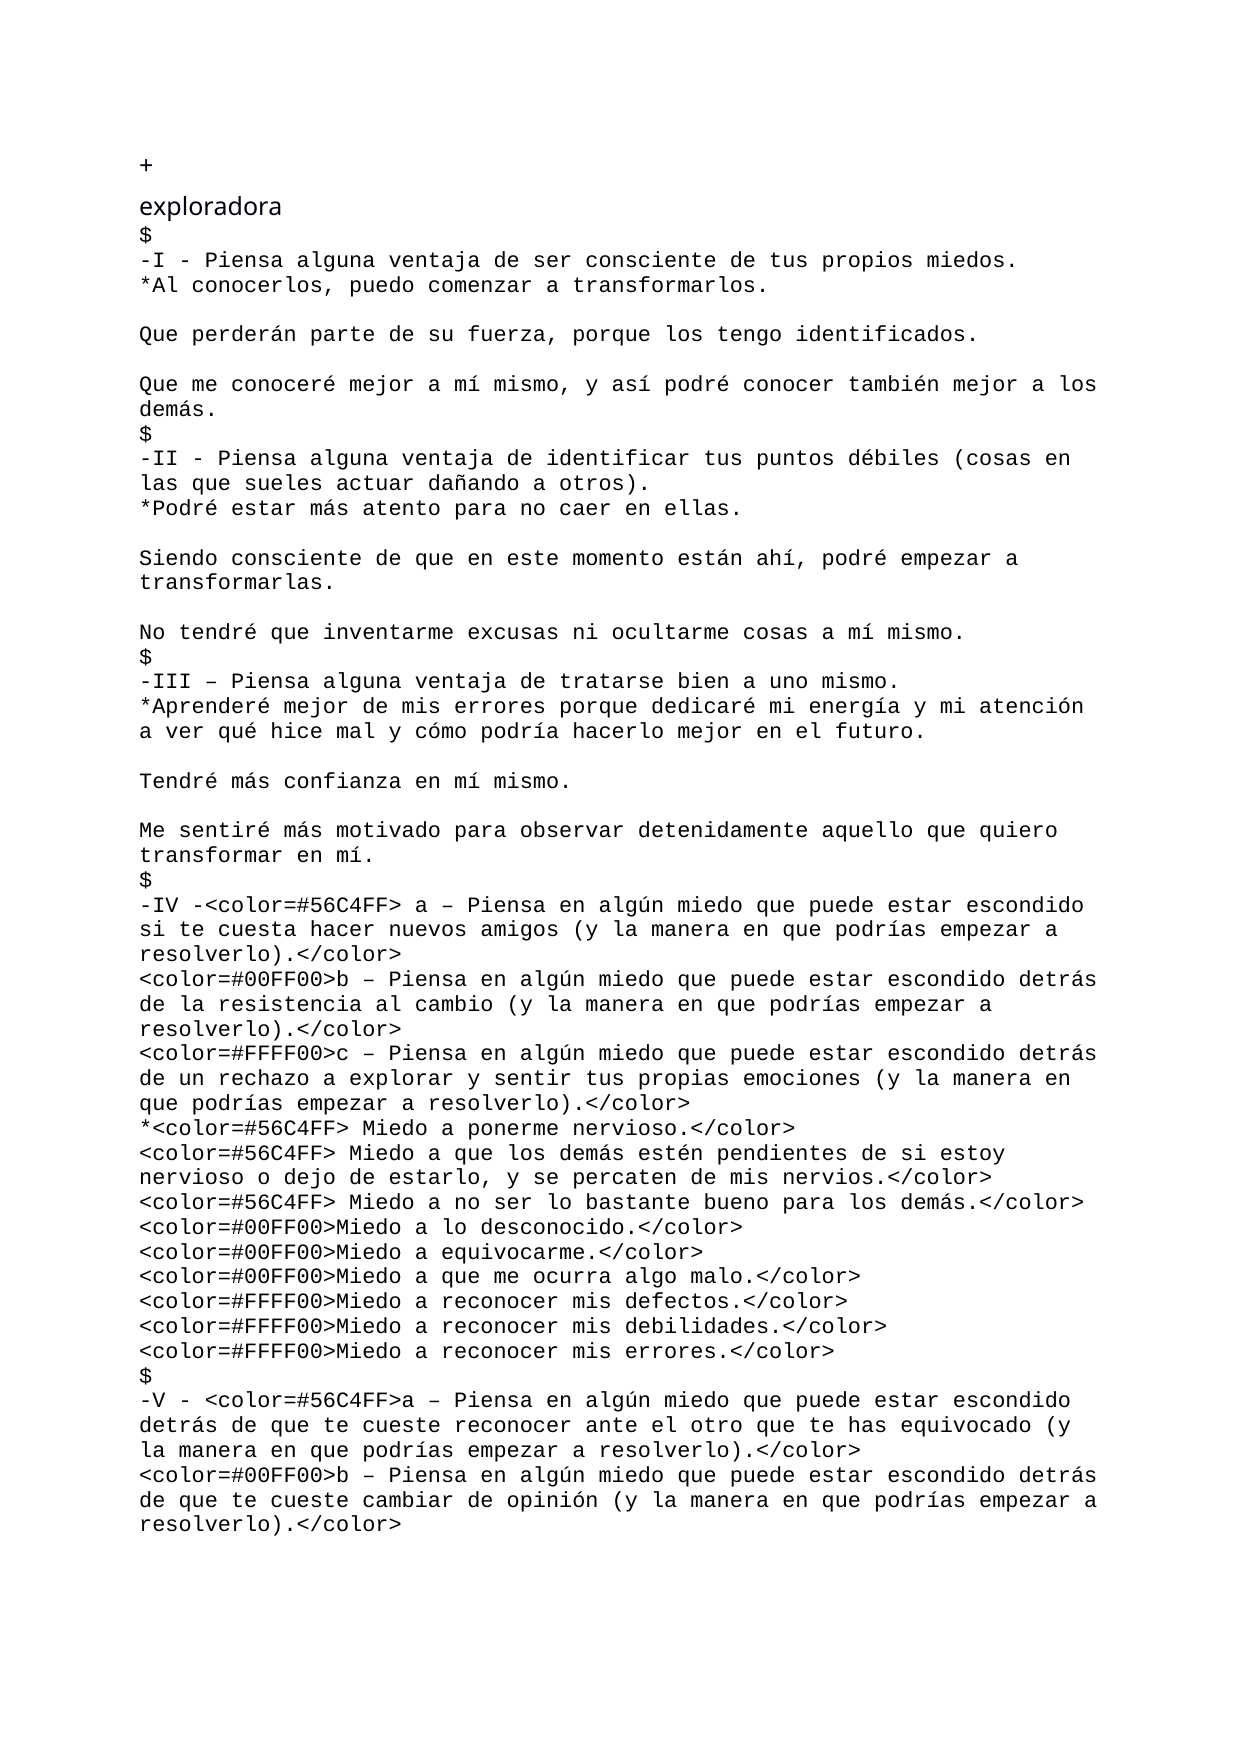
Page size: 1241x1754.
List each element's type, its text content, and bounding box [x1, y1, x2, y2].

text $ [139, 423, 1101, 448]
text <color=#00FF00>b – Piensa en algún miedo que puede estar escondido detrás de la resistencia al cambio (y la manera en que podrías empezar a resolverlo).</color> [139, 968, 1101, 1043]
text *Aprenderé mejor de mis errores porque dedicaré mi energía y mi atención a ver qué hice mal y cómo podría hacerlo mejor en el futuro. [139, 696, 1101, 745]
text *Al conocerlos, puedo comenzar a transformarlos. [139, 274, 1101, 299]
text No tendré que inventarme excusas ni ocultarme cosas a mí mismo. [139, 621, 1101, 646]
text $ [139, 869, 1101, 894]
text Me sentiré más motivado para observar detenidamente aquello que quiero transformar en mí. [139, 819, 1101, 869]
text <color=#FFFF00>Miedo a reconocer mis defectos.</color> [139, 1291, 1101, 1315]
text Que me conoceré mejor a mí mismo, y así podré conocer también mejor a los demás. [139, 373, 1101, 423]
text <color=#FFFF00>Miedo a reconocer mis debilidades.</color> [139, 1315, 1101, 1340]
text <color=#FFFF00>c – Piensa en algún miedo que puede estar escondido detrás de un rechazo a explorar y sentir tus propias emociones (y la manera en que podrías empezar a resolverlo).</color> [139, 1043, 1101, 1117]
text Que perderán parte de su fuerza, porque los tengo identificados. [139, 324, 1101, 348]
text *Podré estar más atento para no caer en ellas. [139, 497, 1101, 522]
text -I - Piensa alguna ventaja de ser consciente de tus propios miedos. [139, 249, 1101, 274]
text $ [139, 1365, 1101, 1390]
text *<color=#56C4FF> Miedo a ponerme nervioso.</color> [139, 1117, 1101, 1142]
text $ [139, 646, 1101, 671]
text -V - <color=#56C4FF>a – Piensa en algún miedo que puede estar escondido detrás de que te cueste reconocer ante el otro que te has equivocado (y la manera en que podrías empezar a resolverlo).</color> [139, 1390, 1101, 1464]
text <color=#00FF00>Miedo a que me ocurra algo malo.</color> [139, 1266, 1101, 1291]
text $ [139, 224, 1101, 249]
text <color=#00FF00>Miedo a equivocarme.</color> [139, 1241, 1101, 1266]
text <color=#56C4FF> Miedo a que los demás estén pendientes de si estoy nervioso o dejo de estarlo, y se percaten de mis nervios.</color> [139, 1142, 1101, 1191]
text <color=#00FF00>Miedo a lo desconocido.</color> [139, 1216, 1101, 1241]
text <color=#56C4FF> Miedo a no ser lo bastante bueno para los demás.</color> [139, 1191, 1101, 1216]
subtitle exploradora [139, 188, 1101, 222]
text -IV -<color=#56C4FF> a – Piensa en algún miedo que puede estar escondido si te cuesta hacer nuevos amigos (y la manera en que podrías empezar a resolverlo).</color> [139, 894, 1101, 968]
text -III – Piensa alguna ventaja de tratarse bien a uno mismo. [139, 671, 1101, 696]
text Siendo consciente de que en este momento están ahí, podré empezar a transformarlas. [139, 547, 1101, 596]
text <color=#FFFF00>Miedo a reconocer mis errores.</color> [139, 1340, 1101, 1365]
text Tendré más confianza en mí mismo. [139, 770, 1101, 795]
subtitle + [139, 148, 1101, 182]
text <color=#00FF00>b – Piensa en algún miedo que puede estar escondido detrás de que te cueste cambiar de opinión (y la manera en que podrías empezar a resolverlo).</color> [139, 1464, 1101, 1538]
text -II - Piensa alguna ventaja de identificar tus puntos débiles (cosas en las que sueles actuar dañando a otros). [139, 448, 1101, 497]
